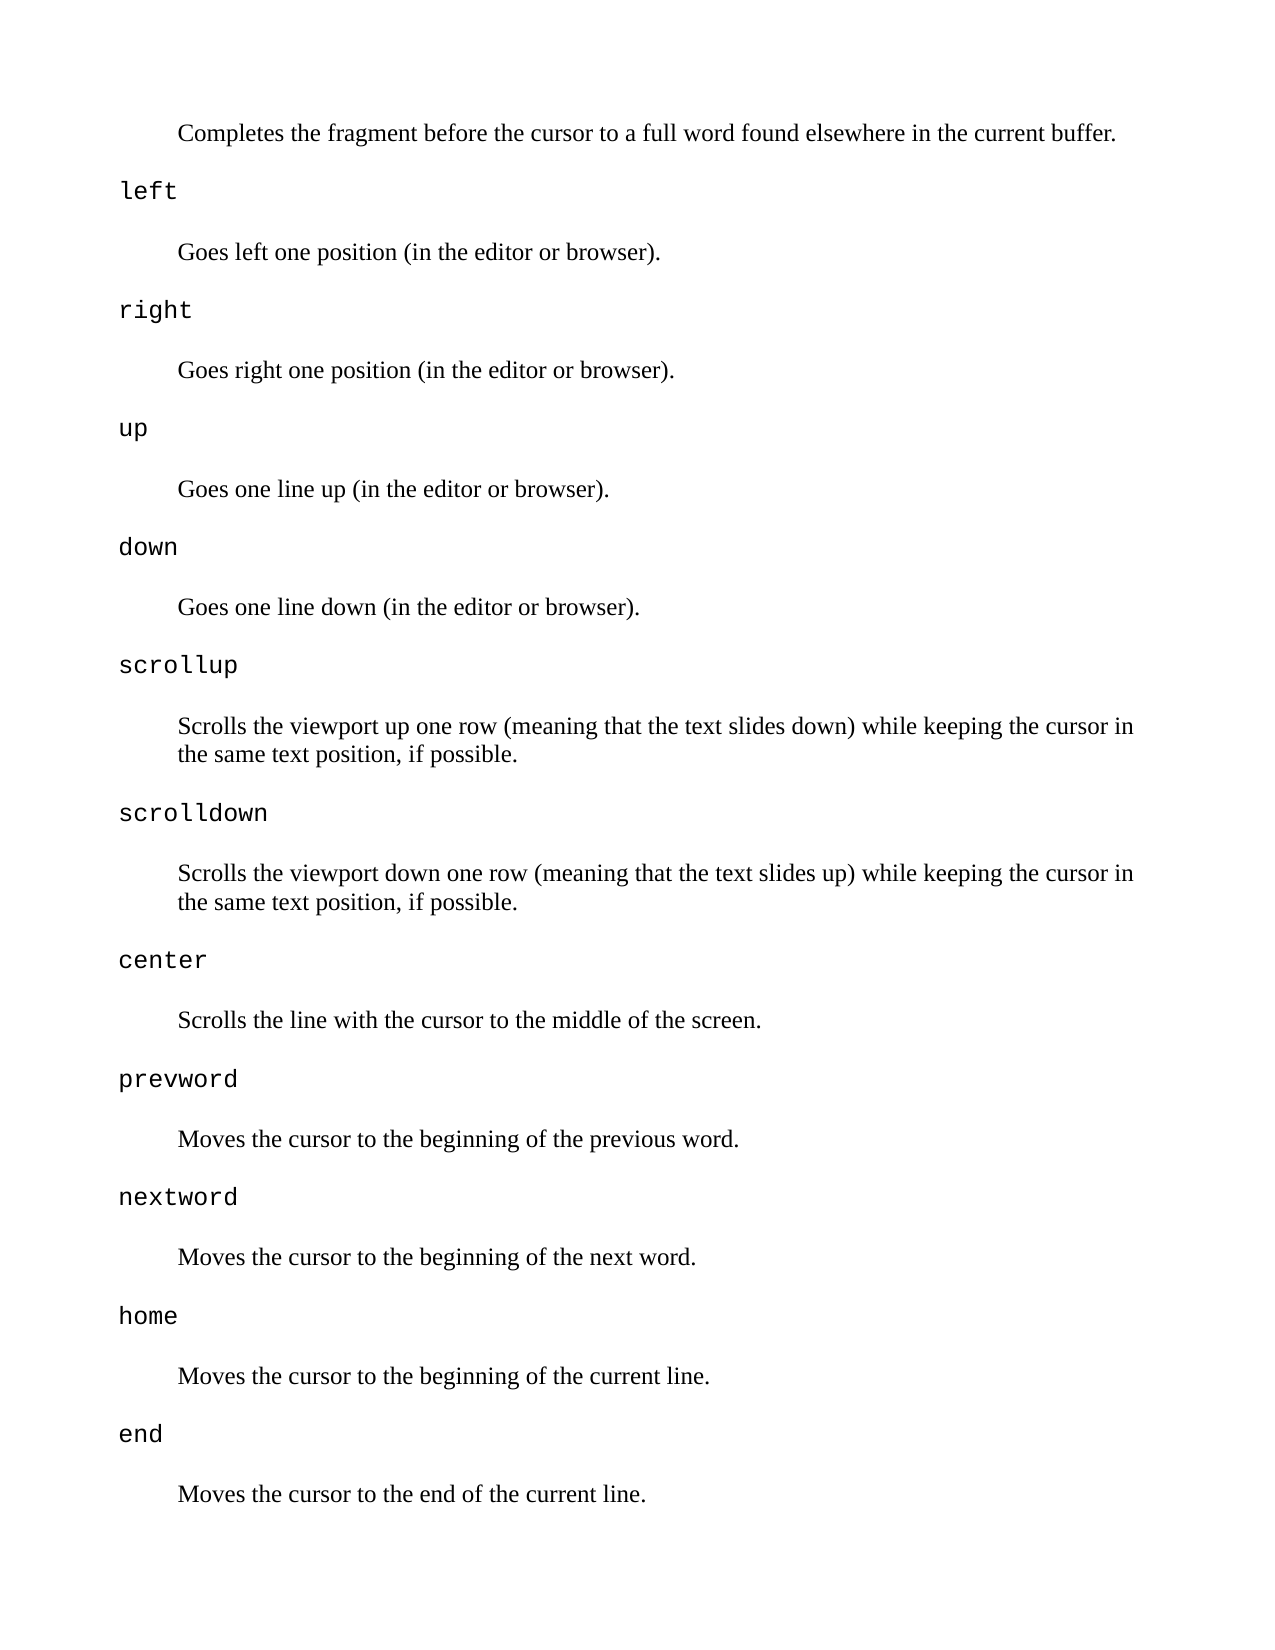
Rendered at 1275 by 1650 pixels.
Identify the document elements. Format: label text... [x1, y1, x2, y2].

subtitle center [118, 945, 1157, 976]
list Moves the cursor to the end of the current line. [177, 1479, 1157, 1508]
list Goes one line up (in the editor or browser). [177, 474, 1157, 502]
subtitle nextword [118, 1182, 1157, 1213]
list Scrolls the viewport down one row (meaning that the text slides up) while keeping the cursor in the same text position, if possible. [177, 858, 1157, 916]
list Goes right one position (in the editor or browser). [177, 355, 1157, 384]
list Scrolls the viewport up one row (meaning that the text slides down) while keeping the cursor in the same text position, if possible. [177, 711, 1157, 768]
subtitle left [118, 176, 1157, 207]
subtitle scrollup [118, 651, 1157, 681]
subtitle prevword [118, 1064, 1157, 1094]
subtitle home [118, 1301, 1157, 1332]
list Moves the cursor to the beginning of the previous word. [177, 1124, 1157, 1153]
list Goes one line down (in the editor or browser). [177, 592, 1157, 621]
list Goes left one position (in the editor or browser). [177, 237, 1157, 265]
subtitle up [118, 413, 1157, 444]
list Scrolls the line with the cursor to the middle of the screen. [177, 1005, 1157, 1034]
subtitle scrolldown [118, 798, 1157, 829]
list Moves the cursor to the beginning of the current line. [177, 1361, 1157, 1390]
list Moves the cursor to the beginning of the next word. [177, 1242, 1157, 1271]
list Completes the fragment before the cursor to a full word found elsewhere in the current buffer. [177, 118, 1157, 147]
subtitle down [118, 532, 1157, 563]
subtitle right [118, 295, 1157, 326]
subtitle end [118, 1419, 1157, 1450]
